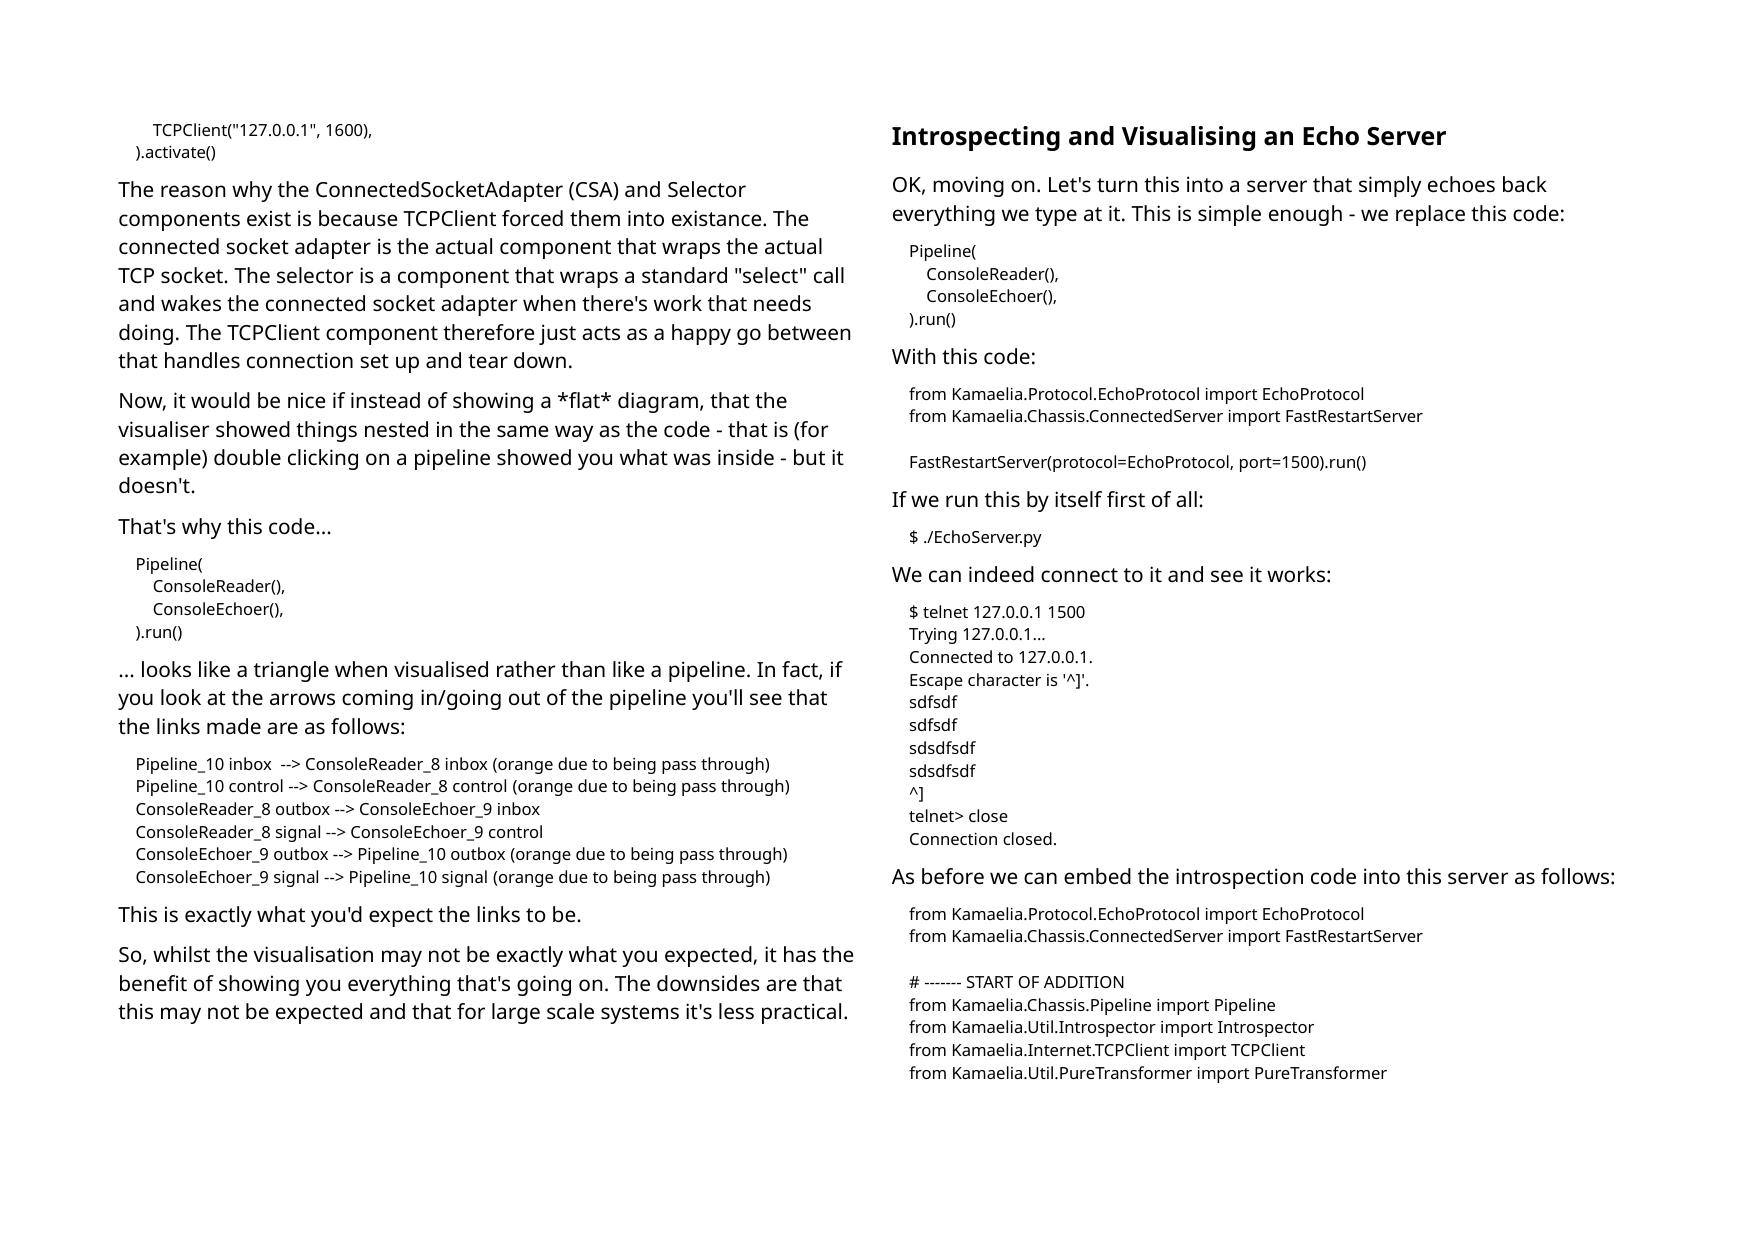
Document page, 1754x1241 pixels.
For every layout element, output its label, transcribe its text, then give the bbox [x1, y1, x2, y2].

text Pipeline_10 inbox --> ConsoleReader_8 inbox (orange due to being pass through) Pipeline_10 control --> ConsoleReader_8 control (orange due to being pass through) ConsoleReader_8 outbox --> ConsoleEchoer_9 inbox ConsoleReader_8 signal --> ConsoleEchoer_9 control ConsoleEchoer_9 outbox --> Pipeline_10 outbox (orange due to being pass through) ConsoleEchoer_9 signal --> Pipeline_10 signal (orange due to being pass through) [118, 752, 862, 888]
text So, whilst the visualisation may not be exactly what you expected, it has the benefit of showing you everything that's going on. The downsides are that this may not be expected and that for large scale systems it's less practical. [118, 941, 862, 1026]
text Pipeline( ConsoleReader(), ConsoleEchoer(), ).run() [892, 239, 1636, 330]
text The reason why the ConnectedSocketAdapter (CSA) and Selector components exist is because TCPClient forced them into existance. The connected socket adapter is the actual component that wraps the actual TCP socket. The selector is a component that wraps a standard "select" call and wakes the connected socket adapter when there's work that needs doing. The TCPClient component therefore just acts as a happy go between that handles connection set up and tear down. [118, 175, 862, 374]
subtitle Introspecting and Visualising an Echo Server [892, 118, 1636, 152]
text With this code: [892, 342, 1636, 371]
text Pipeline( ConsoleReader(), ConsoleEchoer(), ).run() [118, 552, 862, 643]
text $ telnet 127.0.0.1 1500 Trying 127.0.0.1... Connected to 127.0.0.1. Escape character is '^]'. sdfsdf sdfsdf sdsdfsdf sdsdfsdf ^] telnet> close Connection closed. [892, 600, 1636, 850]
text If we run this by itself first of all: [892, 485, 1636, 513]
text We can indeed connect to it and see it works: [892, 560, 1636, 588]
text ... looks like a triangle when visualised rather than like a pipeline. In fact, if you look at the arrows coming in/going out of the pipeline you'll see that the links made are as follows: [118, 655, 862, 740]
text Now, it would be nice if instead of showing a *flat* diagram, that the visualiser showed things nested in the same way as the code - that is (for example) double clicking on a pipeline showed you what was inside - but it doesn't. [118, 386, 862, 500]
text from Kamaelia.Protocol.EchoProtocol import EchoProtocol from Kamaelia.Chassis.ConnectedServer import FastRestartServer # ------- START OF ADDITION from Kamaelia.Chassis.Pipeline import Pipeline from Kamaelia.Util.Introspector import Introspector from Kamaelia.Internet.TCPClient import TCPClient from Kamaelia.Util.PureTransformer import PureTransformer [892, 902, 1636, 1107]
text OK, moving on. Let's turn this into a server that simply echoes back everything we type at it. This is simple enough - we replace this code: [892, 171, 1636, 227]
text That's why this code... [118, 512, 862, 540]
text TCPClient("127.0.0.1", 1600), ).activate() [118, 118, 862, 163]
text As before we can embed the introspection code into this server as follows: [892, 862, 1636, 890]
text This is exactly what you'd expect the links to be. [118, 900, 862, 929]
text from Kamaelia.Protocol.EchoProtocol import EchoProtocol from Kamaelia.Chassis.ConnectedServer import FastRestartServer FastRestartServer(protocol=EchoProtocol, port=1500).run() [892, 382, 1636, 473]
text $ ./EchoServer.py [892, 525, 1636, 548]
